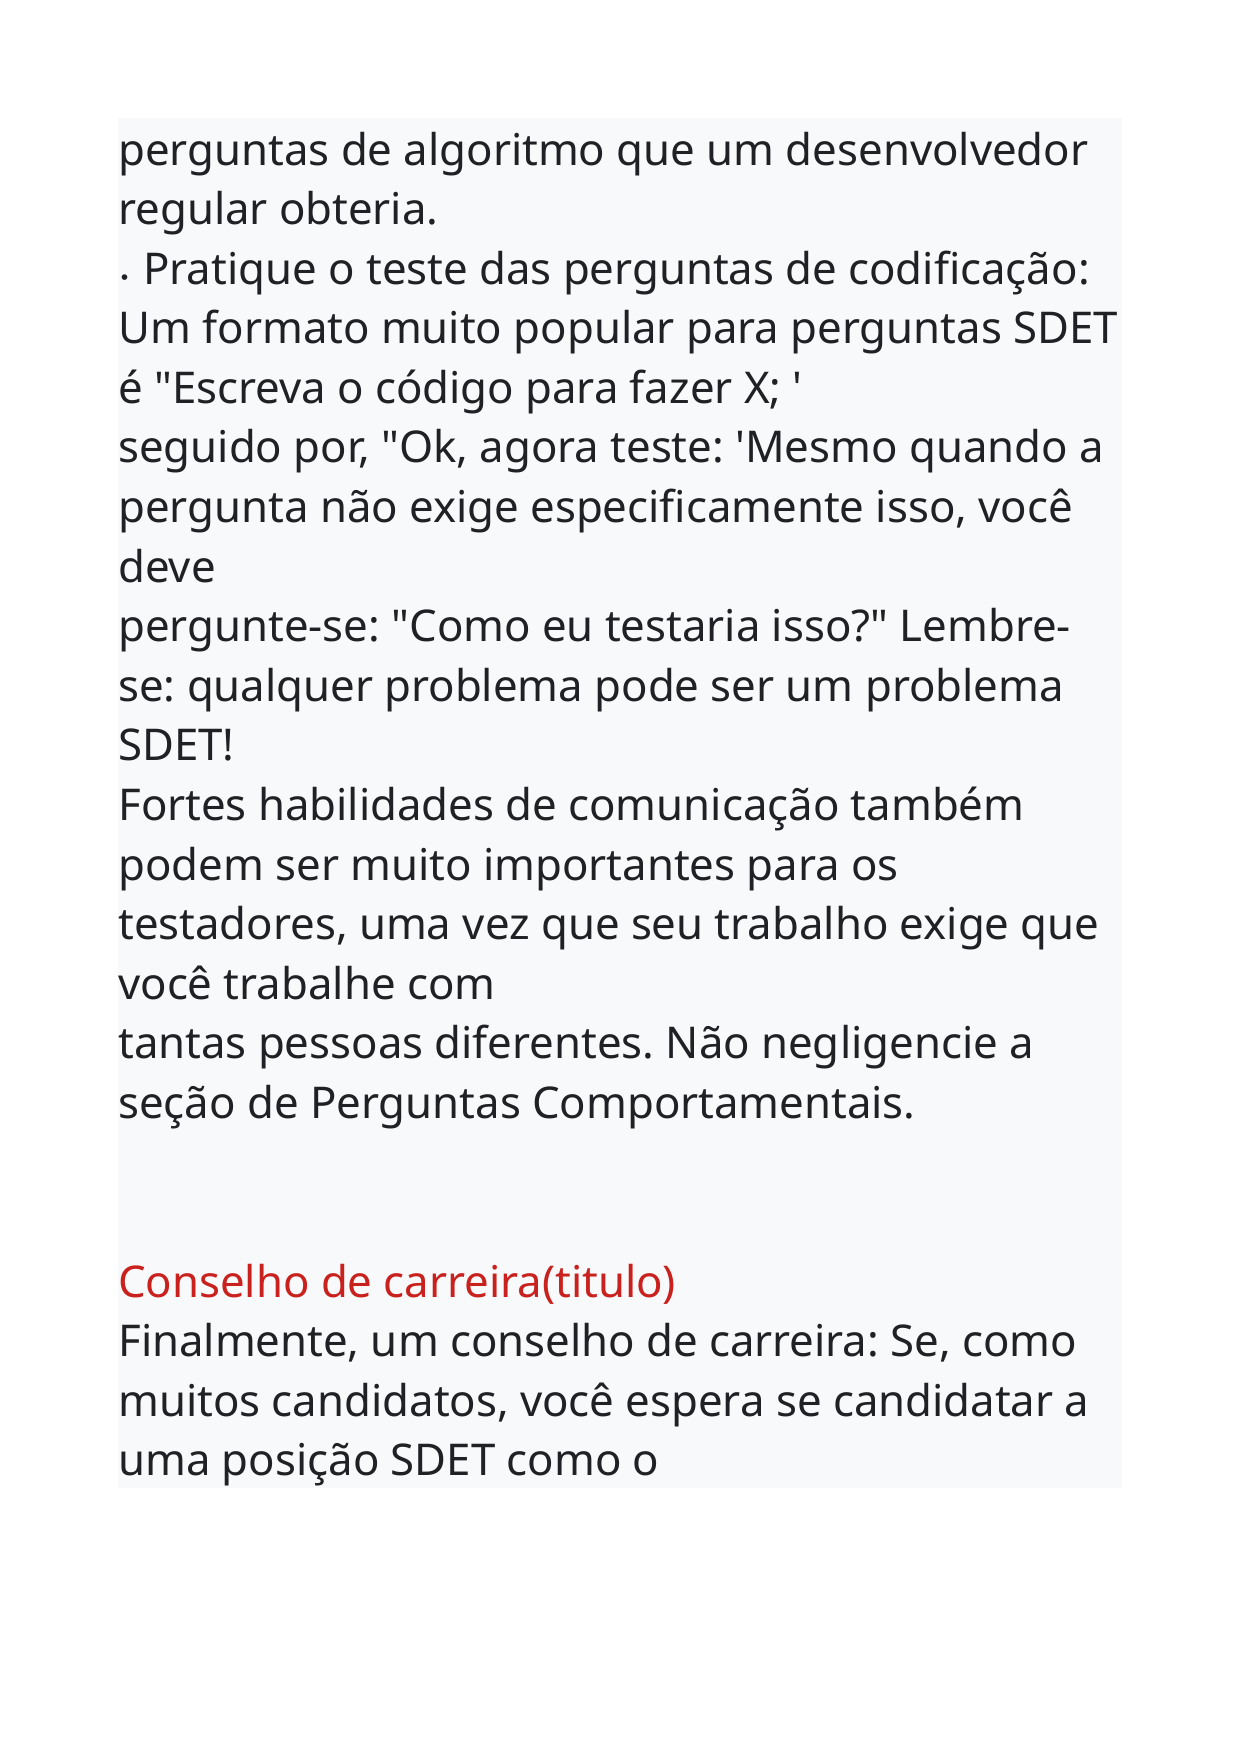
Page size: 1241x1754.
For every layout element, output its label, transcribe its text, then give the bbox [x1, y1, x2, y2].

text Fortes habilidades de comunicação também podem ser muito importantes para os testadores, uma vez que seu trabalho exige que você trabalhe com [118, 773, 1122, 1012]
text pergunte-se: "Como eu testaria isso?" Lembre-se: qualquer problema pode ser um problema SDET! [118, 595, 1122, 773]
text Conselho de carreira(titulo) [118, 1191, 1122, 1310]
text seguido por, "Ok, agora teste: 'Mesmo quando a pergunta não exige especificamente isso, você deve [118, 416, 1122, 595]
text tantas pessoas diferentes. Não negligencie a seção de Perguntas Comportamentais. [118, 1012, 1122, 1131]
text • Pratique o teste das perguntas de codificação: Um formato muito popular para perguntas SDET é "Escreva o código para fazer X; ' [118, 237, 1122, 416]
text perguntas de algoritmo que um desenvolvedor regular obteria. [118, 118, 1122, 237]
text Finalmente, um conselho de carreira: Se, como muitos candidatos, você espera se candidatar a uma posição SDET como o [118, 1310, 1122, 1488]
